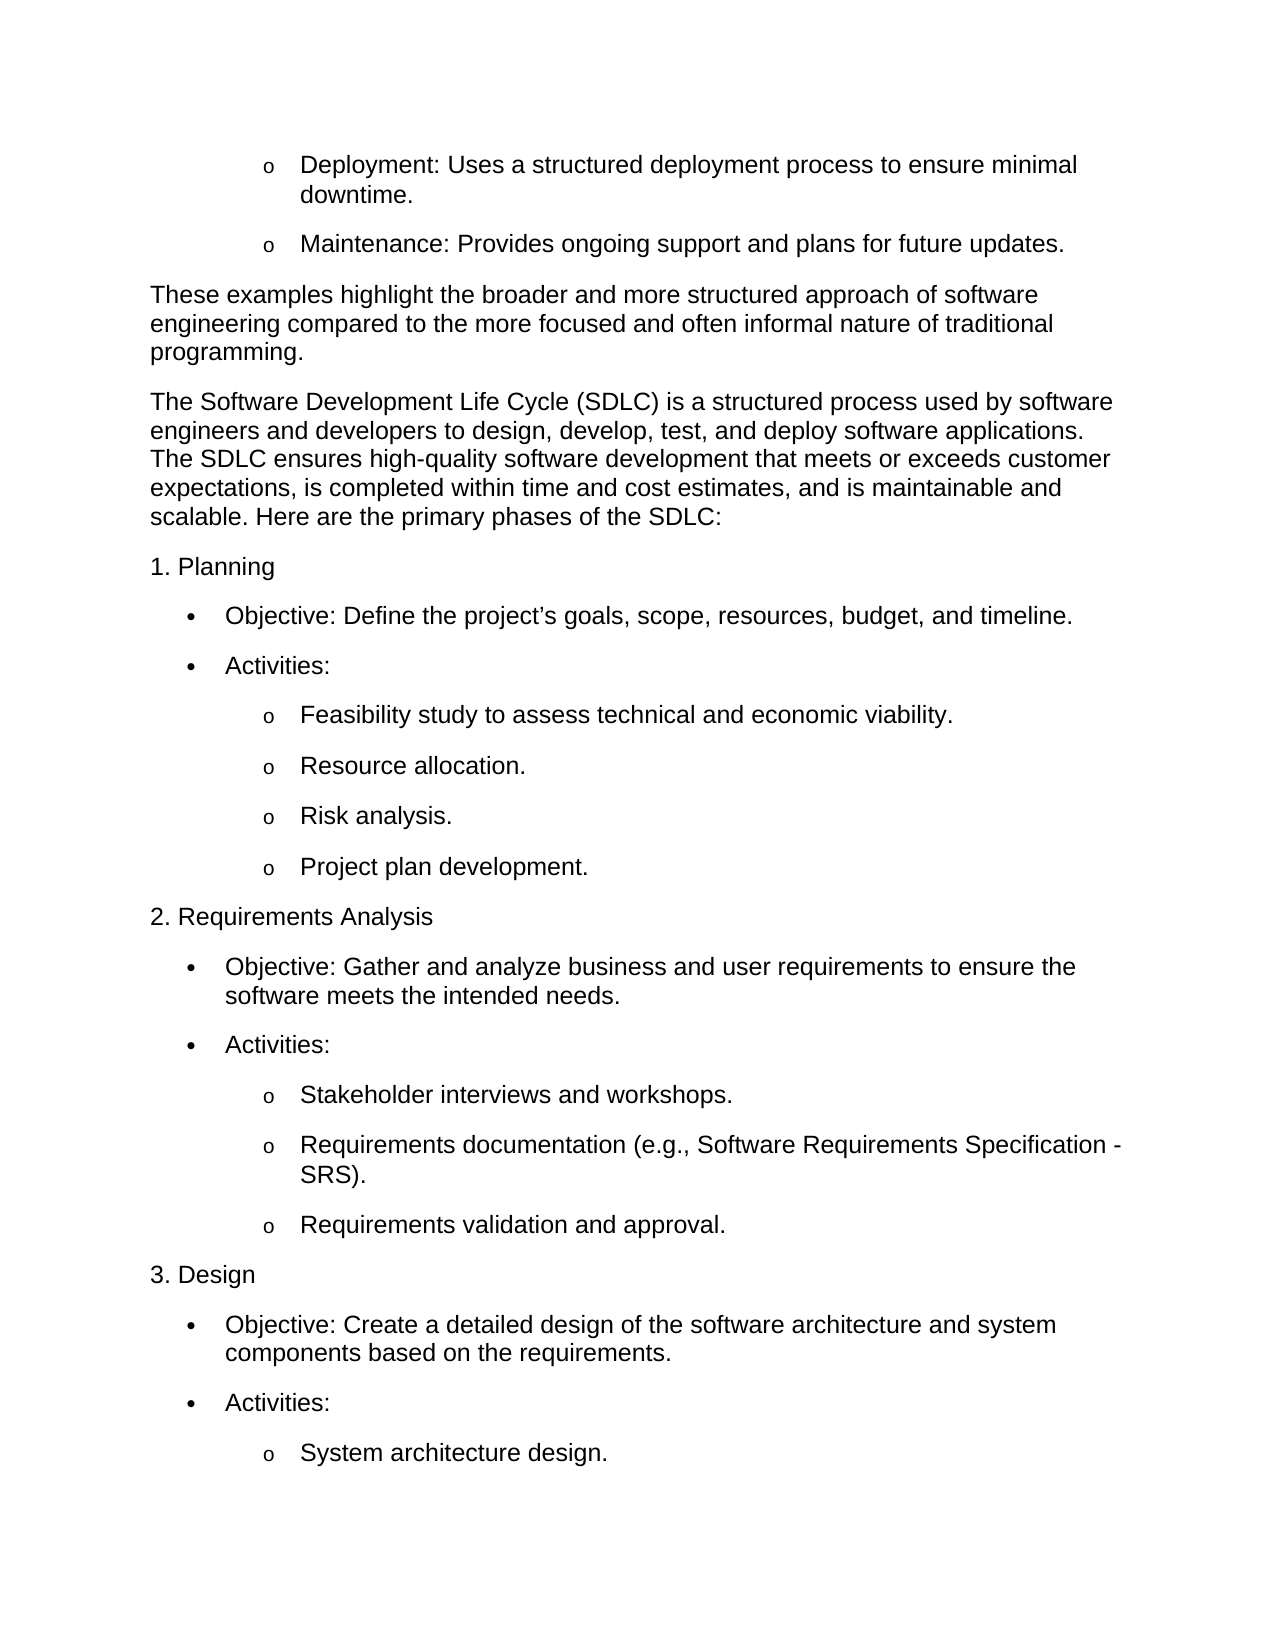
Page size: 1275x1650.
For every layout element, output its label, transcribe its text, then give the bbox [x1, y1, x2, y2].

text The Software Development Life Cycle (SDLC) is a structured process used by software engineers and developers to design, develop, test, and deploy software applications. The SDLC ensures high-quality software development that meets or exceeds customer expectations, is completed within time and cost estimates, and is maintainable and scalable. Here are the primary phases of the SDLC: [150, 387, 1125, 531]
list Feasibility study to assess technical and economic viability. [262, 700, 1125, 730]
list Resource allocation. [262, 751, 1125, 780]
text 1. Planning [150, 551, 1125, 580]
list System architecture design. [262, 1438, 1125, 1467]
list Requirements validation and approval. [262, 1209, 1125, 1239]
list Activities: [187, 1388, 1125, 1417]
list Maintenance: Provides ongoing support and plans for future updates. [262, 229, 1125, 259]
text These examples highlight the broader and more structured approach of software engineering compared to the more focused and often informal nature of traditional programming. [150, 280, 1125, 366]
list Risk analysis. [262, 801, 1125, 831]
text 3. Design [150, 1260, 1125, 1289]
list Project plan development. [262, 852, 1125, 881]
list Stakeholder interviews and workshops. [262, 1080, 1125, 1109]
list Activities: [187, 1030, 1125, 1059]
text 2. Requirements Analysis [150, 902, 1125, 931]
list Objective: Create a detailed design of the software architecture and system components based on the requirements. [187, 1310, 1125, 1367]
list Requirements documentation (e.g., Software Requirements Specification - SRS). [262, 1130, 1125, 1189]
list Activities: [187, 651, 1125, 679]
list Objective: Gather and analyze business and user requirements to ensure the software meets the intended needs. [187, 952, 1125, 1009]
list Deployment: Uses a structured deployment process to ensure minimal downtime. [262, 150, 1125, 208]
list Objective: Define the project’s goals, scope, resources, budget, and timeline. [187, 601, 1125, 630]
